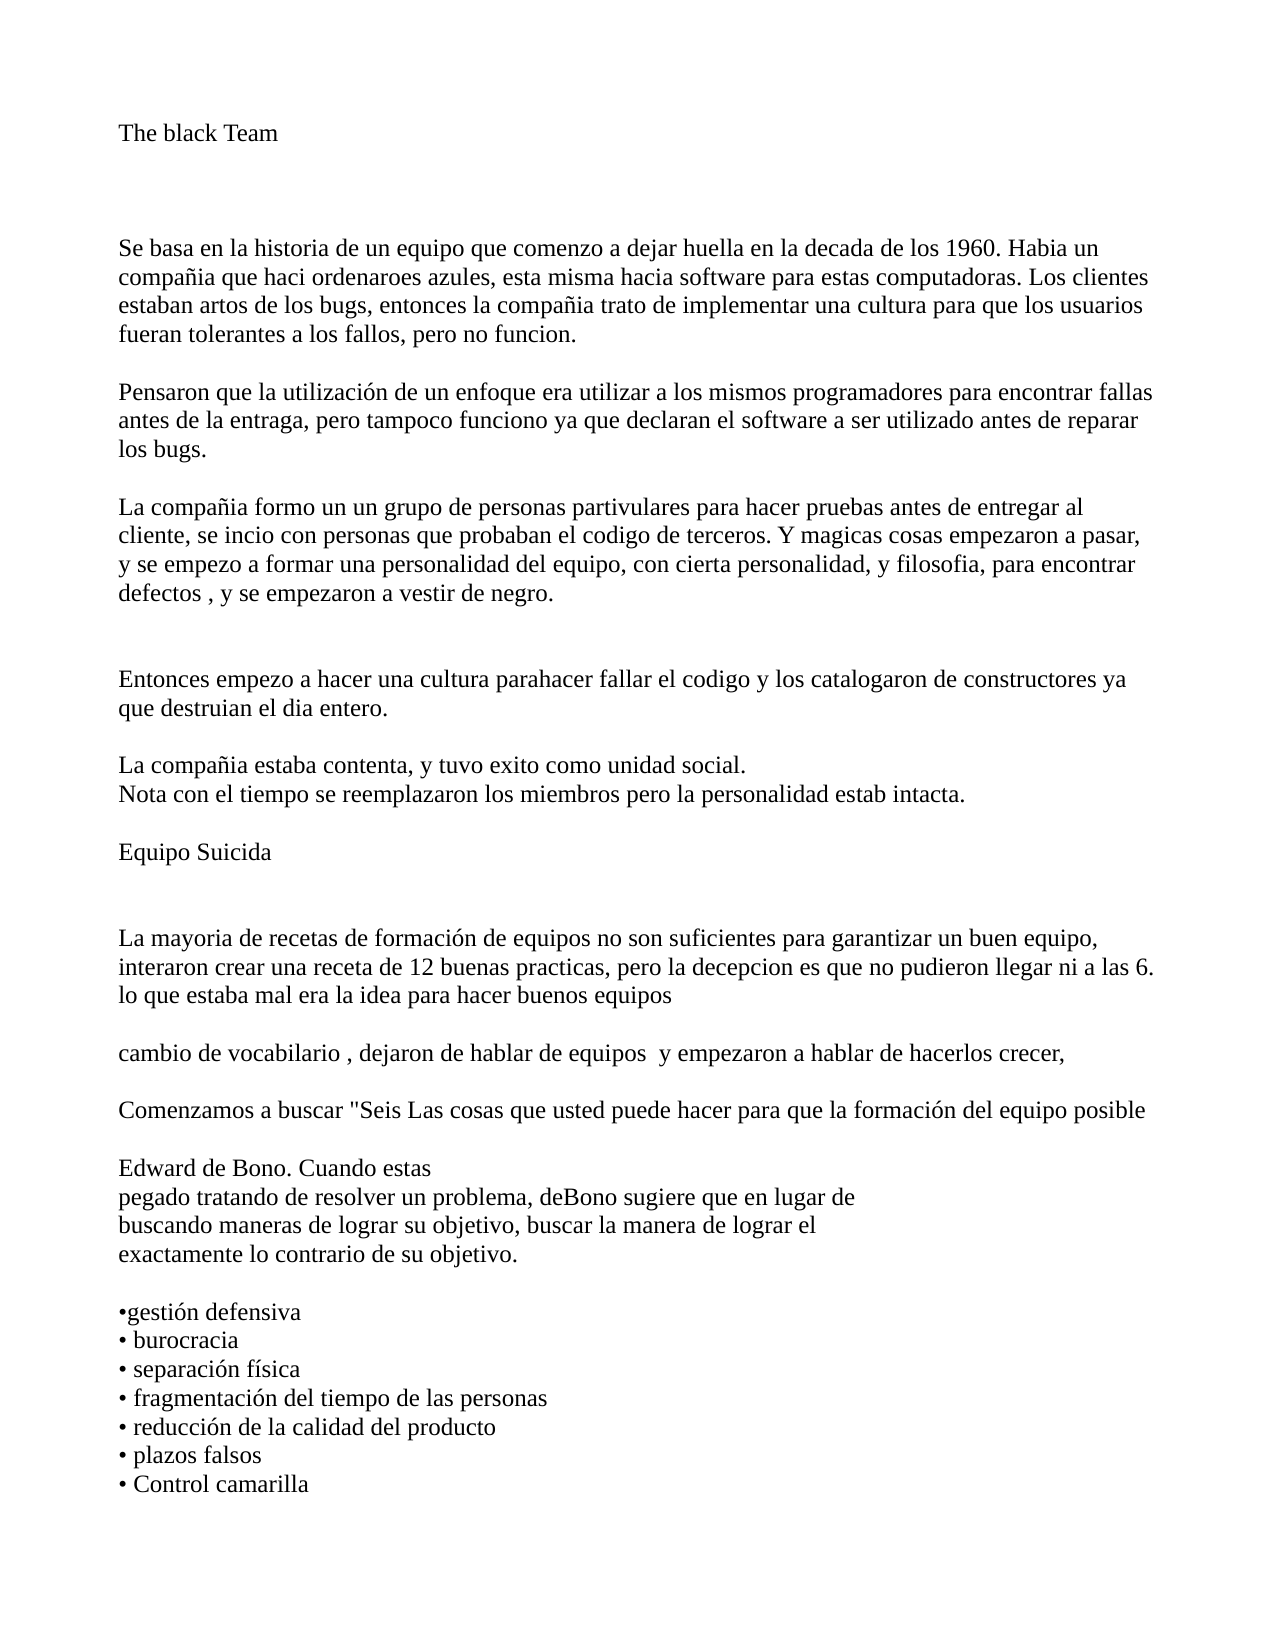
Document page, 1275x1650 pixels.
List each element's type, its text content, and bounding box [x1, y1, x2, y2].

text •gestión defensiva [118, 1297, 1157, 1326]
text pegado tratando de resolver un problema, deBono sugiere que en lugar de [118, 1182, 1157, 1211]
text Pensaron que la utilización de un enfoque era utilizar a los mismos programadores para encontrar fallas antes de la entraga, pero tampoco funciono ya que declaran el software a ser utilizado antes de reparar los bugs. [118, 377, 1157, 463]
text • burocracia [118, 1326, 1157, 1354]
text La compañia estaba contenta, y tuvo exito como unidad social. [118, 751, 1157, 779]
text • fragmentación del tiempo de las personas [118, 1383, 1157, 1412]
text La mayoria de recetas de formación de equipos no son suficientes para garantizar un buen equipo, interaron crear una receta de 12 buenas practicas, pero la decepcion es que no pudieron llegar ni a las 6. lo que estaba mal era la idea para hacer buenos equipos [118, 923, 1157, 1009]
text exactamente lo contrario de su objetivo. [118, 1239, 1157, 1268]
text Comenzamos a buscar "Seis Las cosas que usted puede hacer para que la formación del equipo posible [118, 1096, 1157, 1124]
text Equipo Suicida [118, 837, 1157, 866]
text Se basa en la historia de un equipo que comenzo a dejar huella en la decada de los 1960. Habia un compañia que haci ordenaroes azules, esta misma hacia software para estas computadoras. Los clientes estaban artos de los bugs, entonces la compañia trato de implementar una cultura para que los usuarios fueran tolerantes a los fallos, pero no funcion. [118, 233, 1157, 348]
text buscando maneras de lograr su objetivo, buscar la manera de lograr el [118, 1211, 1157, 1239]
text Nota con el tiempo se reemplazaron los miembros pero la personalidad estab intacta. [118, 779, 1157, 808]
text cambio de vocabilario , dejaron de hablar de equipos y empezaron a hablar de hacerlos crecer, [118, 1038, 1157, 1067]
text The black Team [118, 118, 1157, 147]
text • reducción de la calidad del producto [118, 1412, 1157, 1441]
text • separación física [118, 1354, 1157, 1383]
text Entonces empezo a hacer una cultura parahacer fallar el codigo y los catalogaron de constructores ya que destruian el dia entero. [118, 664, 1157, 722]
text • Control camarilla [118, 1469, 1157, 1498]
text • plazos falsos [118, 1441, 1157, 1469]
text Edward de Bono. Cuando estas [118, 1153, 1157, 1182]
text La compañia formo un un grupo de personas partivulares para hacer pruebas antes de entregar al cliente, se incio con personas que probaban el codigo de terceros. Y magicas cosas empezaron a pasar, y se empezo a formar una personalidad del equipo, con cierta personalidad, y filosofia, para encontrar defectos , y se empezaron a vestir de negro. [118, 492, 1157, 607]
